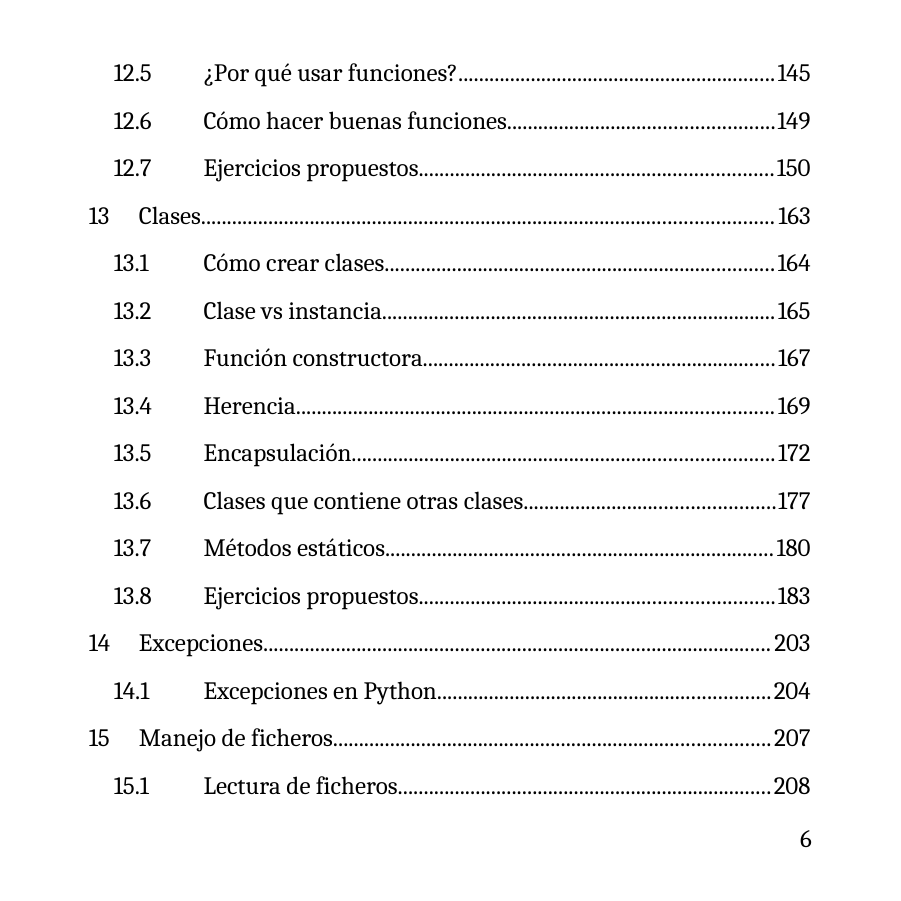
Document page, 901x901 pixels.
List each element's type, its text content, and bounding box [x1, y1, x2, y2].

text 12.5 ¿Por qué usar funciones? 145 [114, 59, 811, 88]
text 14 Excepciones 203 [89, 629, 811, 658]
text 13 Clases 163 [89, 202, 811, 230]
text 13.8 Ejercicios propuestos 183 [114, 582, 811, 610]
text 15 Manejo de ficheros 207 [89, 724, 811, 753]
text 12.7 Ejercicios propuestos 150 [114, 154, 811, 183]
text 13.4 Herencia 169 [114, 392, 811, 420]
text 13.1 Cómo crear clases 164 [114, 249, 811, 278]
text 13.7 Métodos estáticos 180 [114, 534, 811, 563]
text 14.1 Excepciones en Python 204 [114, 677, 811, 705]
text 13.5 Encapsulación 172 [114, 439, 811, 468]
text 15.1 Lectura de ficheros 208 [114, 772, 811, 800]
text 13.2 Clase vs instancia 165 [114, 297, 811, 325]
text 12.6 Cómo hacer buenas funciones 149 [114, 107, 811, 135]
text 13.3 Función constructora 167 [114, 344, 811, 373]
text 13.6 Clases que contiene otras clases 177 [114, 487, 811, 515]
